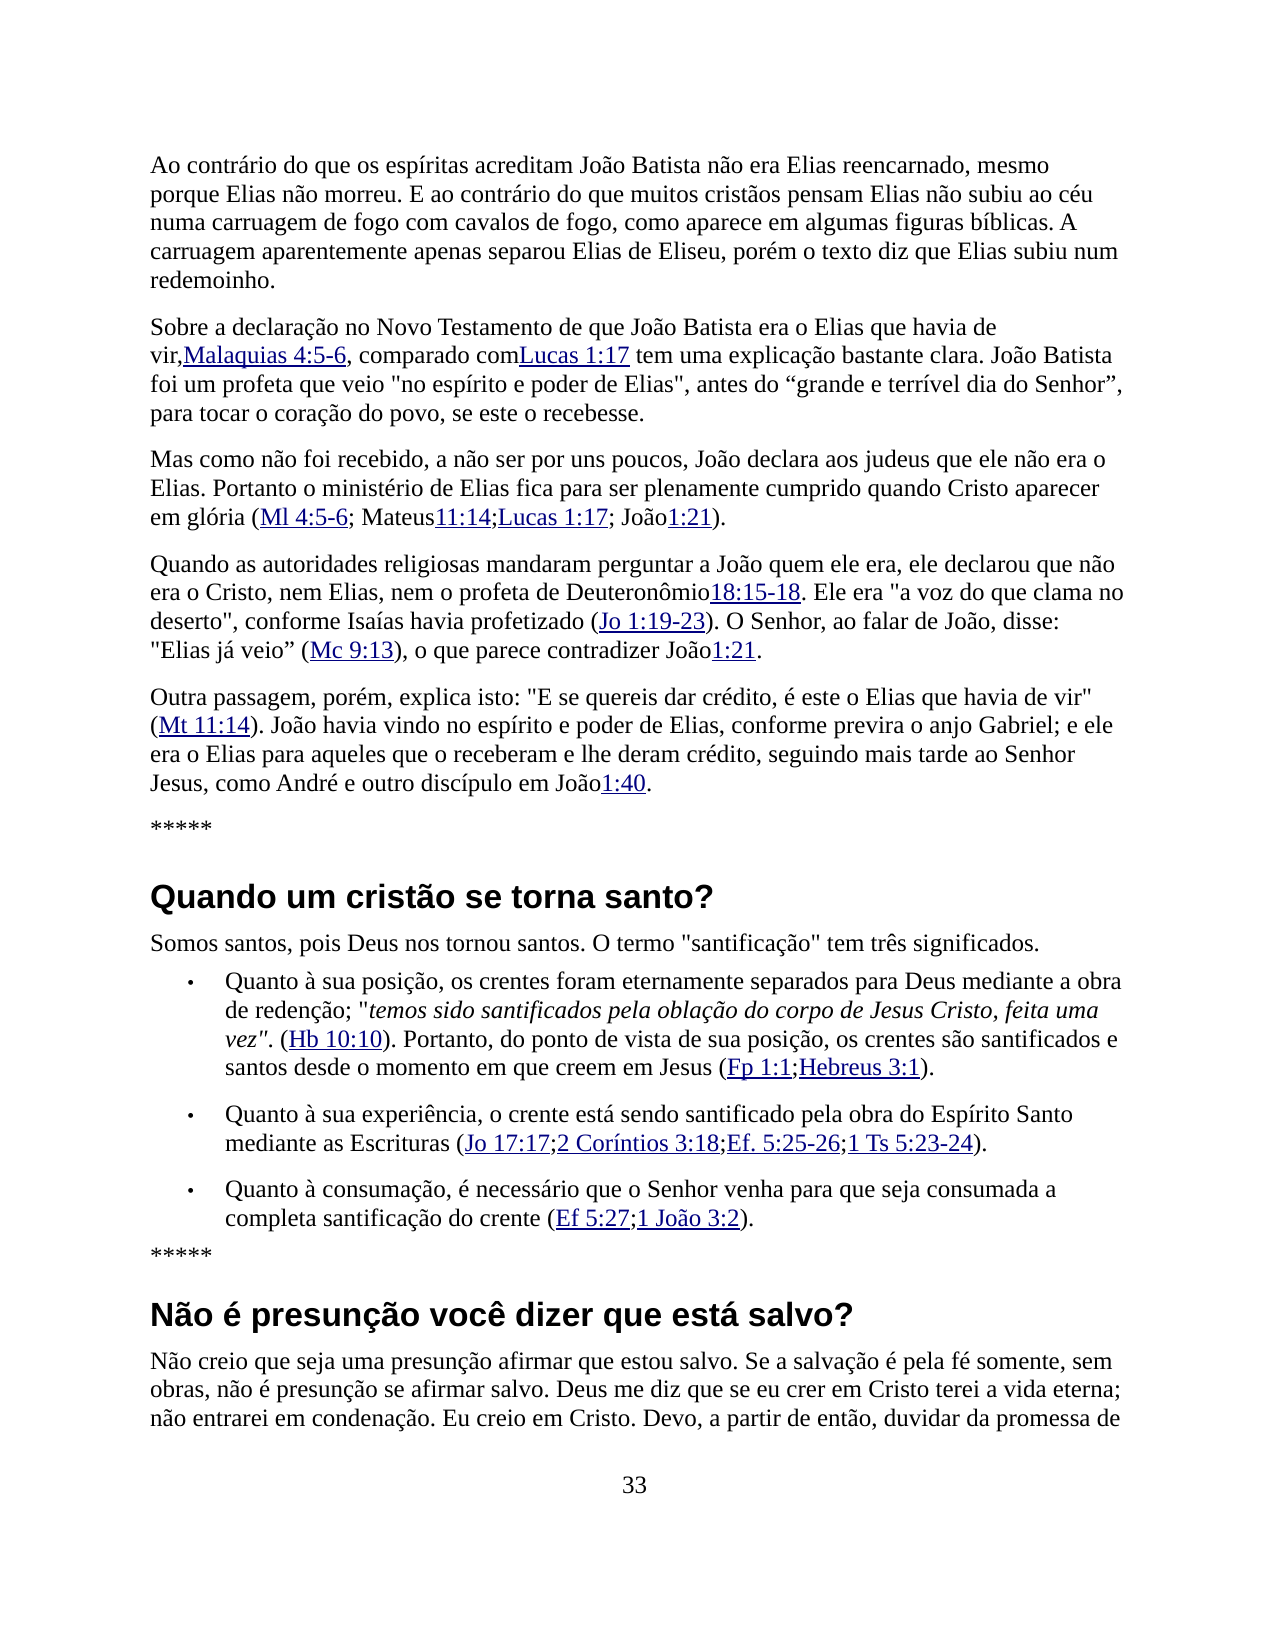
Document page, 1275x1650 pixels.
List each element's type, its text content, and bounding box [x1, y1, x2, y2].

text Outra passagem, porém, explica isto: "E se quereis dar crédito, é este o Elias que havia de vir" (Mt 11:14). João havia vindo no espírito e poder de Elias, conforme previra o anjo Gabriel; e ele era o Elias para aqueles que o receberam e lhe deram crédito, seguindo mais tarde ao Senhor Jesus, como André e outro discípulo em João1:40. [150, 682, 1125, 797]
text ***** [150, 1241, 1125, 1270]
list Quanto à consumação, é necessário que o Senhor venha para que seja consumada a completa santificação do crente (Ef 5:27;1 João 3:2). [187, 1174, 1125, 1232]
text Não creio que seja uma presunção afirmar que estou salvo. Se a salvação é pela fé somente, sem obras, não é presunção se afirmar salvo. Deus me diz que se eu crer em Cristo terei a vida eterna; não entrarei em condenação. Eu creio em Cristo. Devo, a partir de então, duvidar da promessa de [150, 1346, 1125, 1432]
text Sobre a declaração no Novo Testamento de que João Batista era o Elias que havia de vir,Malaquias 4:5-6, comparado comLucas 1:17 tem uma explicação bastante clara. João Batista foi um profeta que veio "no espírito e poder de Elias", antes do “grande e terrível dia do Senhor”, para tocar o coração do povo, se este o recebesse. [150, 312, 1125, 427]
list Quanto à sua posição, os crentes foram eternamente separados para Deus mediante a obra de redenção; "temos sido santificados pela oblação do corpo de Jesus Cristo, feita uma vez". (Hb 10:10). Portanto, do ponto de vista de sua posição, os crentes são santificados e santos desde o momento em que creem em Jesus (Fp 1:1;Hebreus 3:1). [187, 966, 1125, 1081]
subtitle Não é presunção você dizer que está salvo? [150, 1295, 1125, 1333]
text ***** [150, 814, 1125, 843]
text Mas como não foi recebido, a não ser por uns poucos, João declara aos judeus que ele não era o Elias. Portanto o ministério de Elias fica para ser plenamente cumprido quando Cristo aparecer em glória (Ml 4:5-6; Mateus11:14;Lucas 1:17; João1:21). [150, 444, 1125, 531]
subtitle Quando um cristão se torna santo? [150, 877, 1125, 916]
text Ao contrário do que os espíritas acreditam João Batista não era Elias reencarnado, mesmo porque Elias não morreu. E ao contrário do que muitos cristãos pensam Elias não subiu ao céu numa carruagem de fogo com cavalos de fogo, como aparece em algumas figuras bíblicas. A carruagem aparentemente apenas separou Elias de Eliseu, porém o texto diz que Elias subiu num redemoinho. [150, 150, 1125, 294]
text Somos santos, pois Deus nos tornou santos. O termo "santificação" tem três significados. [150, 928, 1125, 957]
list Quanto à sua experiência, o crente está sendo santificado pela obra do Espírito Santo mediante as Escrituras (Jo 17:17;2 Coríntios 3:18;Ef. 5:25-26;1 Ts 5:23-24). [187, 1099, 1125, 1157]
text Quando as autoridades religiosas mandaram perguntar a João quem ele era, ele declarou que não era o Cristo, nem Elias, nem o profeta de Deuteronômio18:15-18. Ele era "a voz do que clama no deserto", conforme Isaías havia profetizado (Jo 1:19-23). O Senhor, ao falar de João, disse: "Elias já veio” (Mc 9:13), o que parece contradizer João1:21. [150, 549, 1125, 664]
